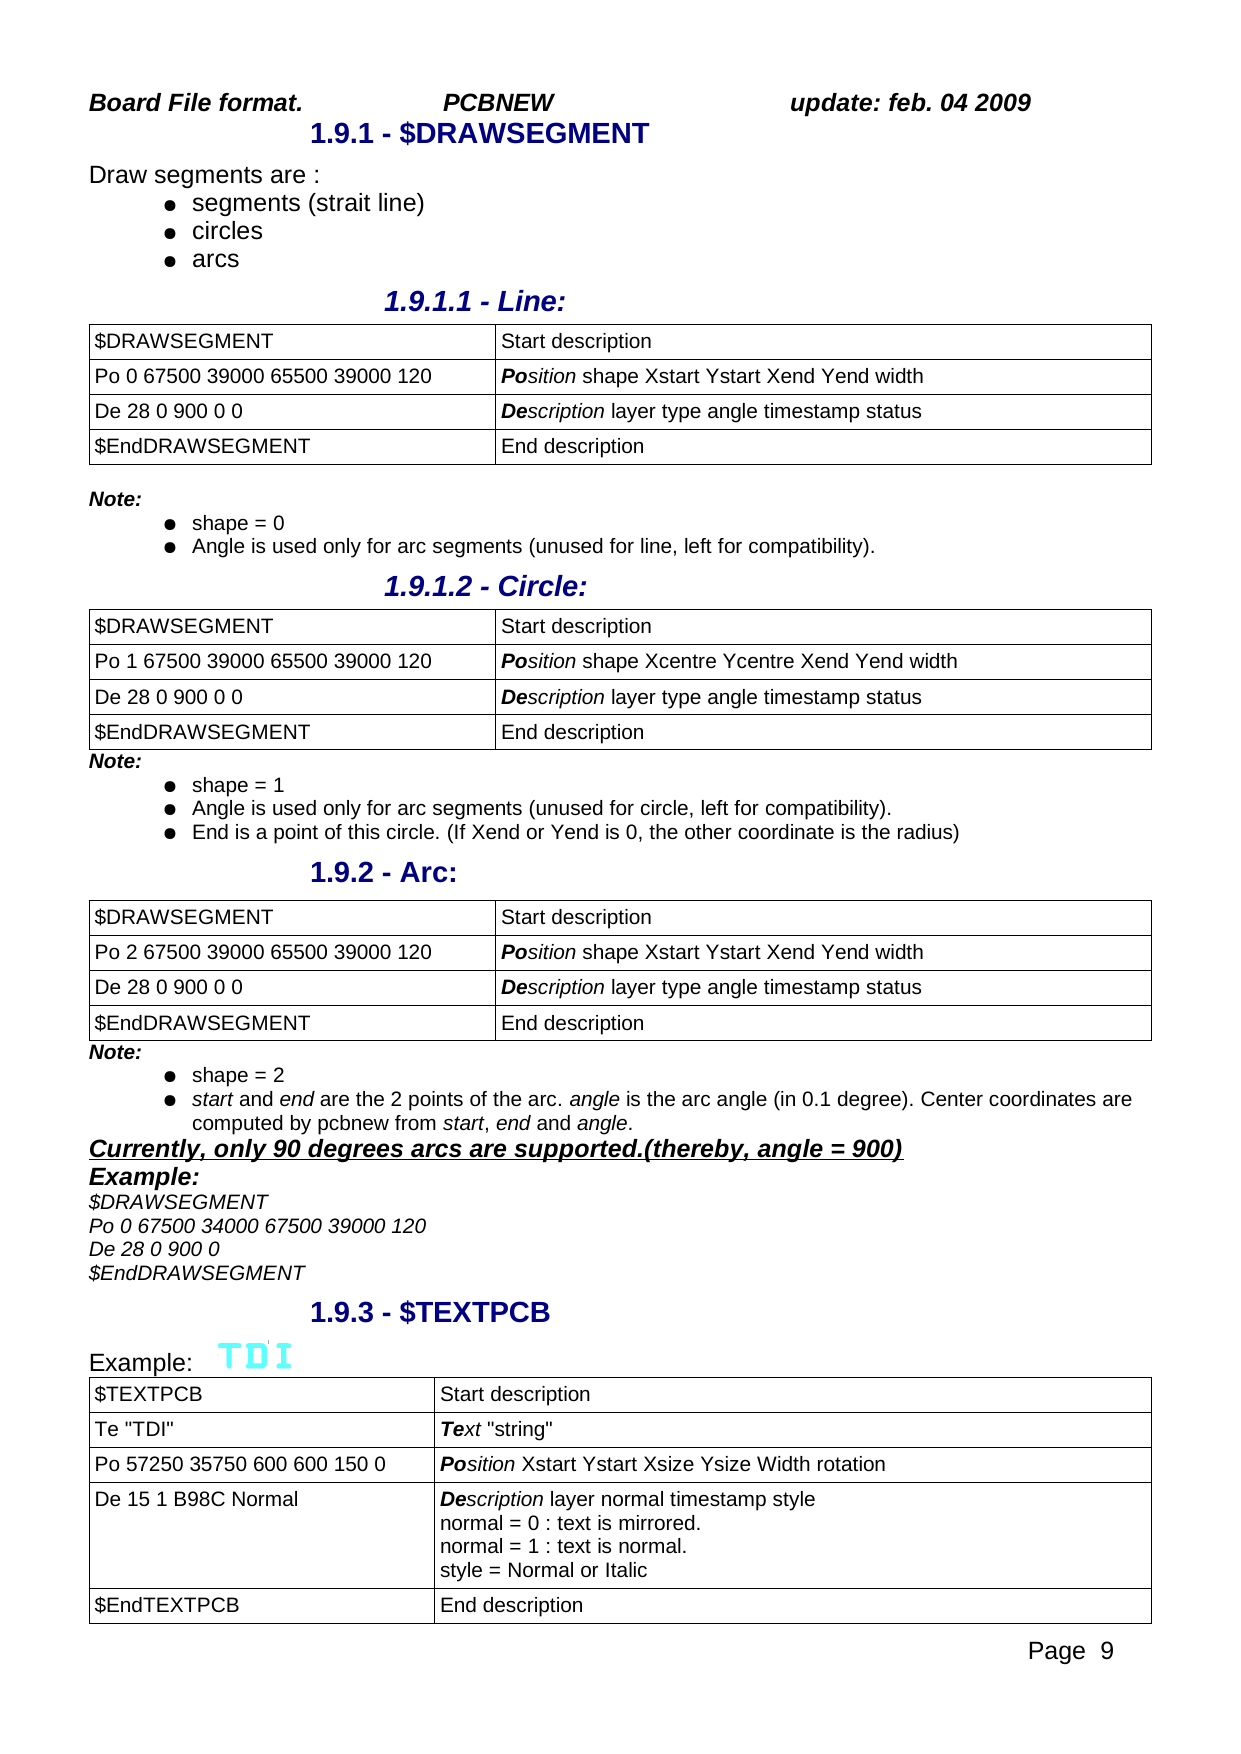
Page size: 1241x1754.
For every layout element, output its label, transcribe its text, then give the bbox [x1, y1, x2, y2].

table_cell End description [496, 1006, 1151, 1040]
text $DRAWSEGMENT [88, 1191, 1152, 1214]
table_cell Description layer type angle timestamp status [496, 680, 1151, 714]
picture [200, 1340, 296, 1371]
list segments (strait line) [162, 189, 1152, 217]
table_cell De 15 1 B98C Normal [90, 1483, 434, 1588]
table_cell De 28 0 900 0 0 [90, 395, 495, 429]
table_header $DRAWSEGMENT [90, 325, 495, 359]
text De 28 0 900 0 [88, 1238, 1152, 1261]
text Draw segments are : [88, 161, 1152, 189]
table_cell End description [496, 715, 1151, 749]
table_cell Description layer type angle timestamp status [496, 971, 1151, 1005]
table_cell End description [435, 1589, 1151, 1623]
table_cell Po 1 67500 39000 65500 39000 120 [90, 645, 495, 679]
table_cell Po 2 67500 39000 65500 39000 120 [90, 936, 495, 970]
subtitle Circle: [384, 570, 1152, 603]
table_header Start description [496, 901, 1151, 935]
list End is a point of this circle. (If Xend or Yend is 0, the other coordinate is the radius) [162, 820, 1152, 844]
subtitle Arc: [236, 856, 1152, 888]
list shape = 2 [162, 1064, 1152, 1087]
table_cell De 28 0 900 0 0 [90, 680, 495, 714]
text Po 0 67500 34000 67500 39000 120 [88, 1214, 1152, 1238]
text $EndDRAWSEGMENT [88, 1261, 1152, 1285]
table_cell Position shape Xcentre Ycentre Xend Yend width [496, 645, 1151, 679]
table_cell End description [496, 430, 1151, 464]
text Note: [88, 749, 1152, 773]
subtitle $TEXTPCB [236, 1296, 1152, 1329]
table_cell Po 0 67500 39000 65500 39000 120 [90, 360, 495, 394]
table_cell Description layer normal timestamp style normal = 0 : text is mirrored. normal = 1 : text is normal. style = Normal or Italic [435, 1483, 1151, 1588]
list circles [162, 217, 1152, 245]
list shape = 1 [162, 773, 1152, 797]
table_cell $EndTEXTPCB [90, 1589, 434, 1623]
list shape = 0 [162, 511, 1152, 535]
table_cell Position shape Xstart Ystart Xend Yend width [496, 360, 1151, 394]
text Currently, only 90 degrees arcs are supported.(thereby, angle = 900) [88, 1134, 1152, 1162]
text Example: [88, 1341, 1152, 1377]
list Angle is used only for arc segments (unused for line, left for compatibility). [162, 535, 1152, 558]
table_cell De 28 0 900 0 0 [90, 971, 495, 1005]
table_cell Description layer type angle timestamp status [496, 395, 1151, 429]
list Angle is used only for arc segments (unused for circle, left for compatibility). [162, 797, 1152, 820]
table_cell $EndDRAWSEGMENT [90, 715, 495, 749]
table_header $DRAWSEGMENT [90, 901, 495, 935]
table_cell Te "TDI" [90, 1413, 434, 1447]
table_header Start description [435, 1378, 1151, 1412]
list arcs [162, 245, 1152, 273]
list start and end are the 2 points of the arc. angle is the arc angle (in 0.1 degree). Center coordinates are computed by pcbnew from start, end and angle. [162, 1087, 1152, 1134]
table_header Start description [496, 325, 1151, 359]
table_header Start description [496, 610, 1151, 644]
table_cell $EndDRAWSEGMENT [90, 430, 495, 464]
table_header $TEXTPCB [90, 1378, 434, 1412]
table_header $DRAWSEGMENT [90, 610, 495, 644]
table_cell Text "string" [435, 1413, 1151, 1447]
text Example: [88, 1162, 1152, 1191]
text Note: [88, 1040, 1152, 1064]
table_cell Position Xstart Ystart Xsize Ysize Width rotation [435, 1448, 1151, 1482]
table_cell $EndDRAWSEGMENT [90, 1006, 495, 1040]
table_cell Position shape Xstart Ystart Xend Yend width [496, 936, 1151, 970]
subtitle Line: [384, 285, 1152, 317]
text Note: [88, 488, 1152, 511]
subtitle $DRAWSEGMENT [236, 117, 1152, 149]
table_cell Po 57250 35750 600 600 150 0 [90, 1448, 434, 1482]
